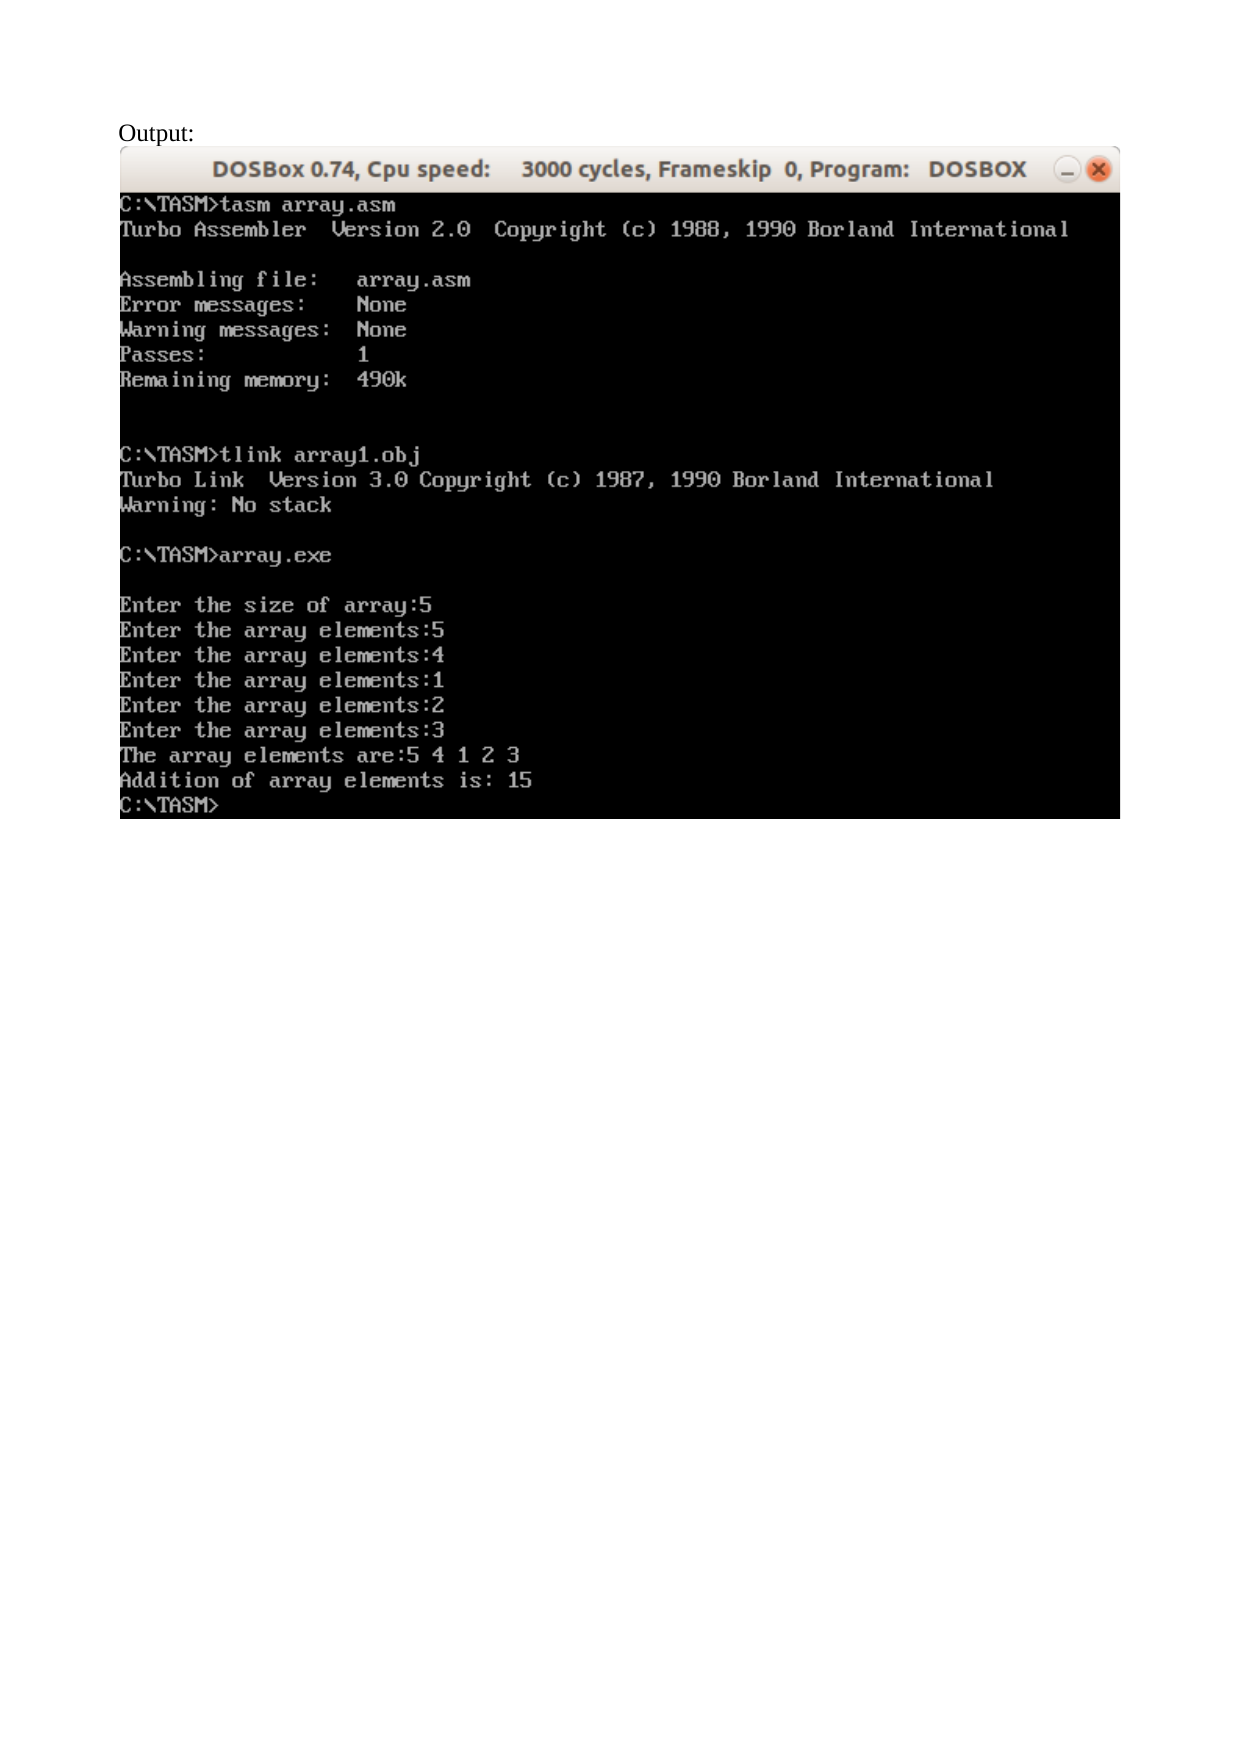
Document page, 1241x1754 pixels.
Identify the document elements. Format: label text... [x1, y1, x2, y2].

text Output: [118, 118, 1122, 147]
picture [120, 146, 1121, 819]
